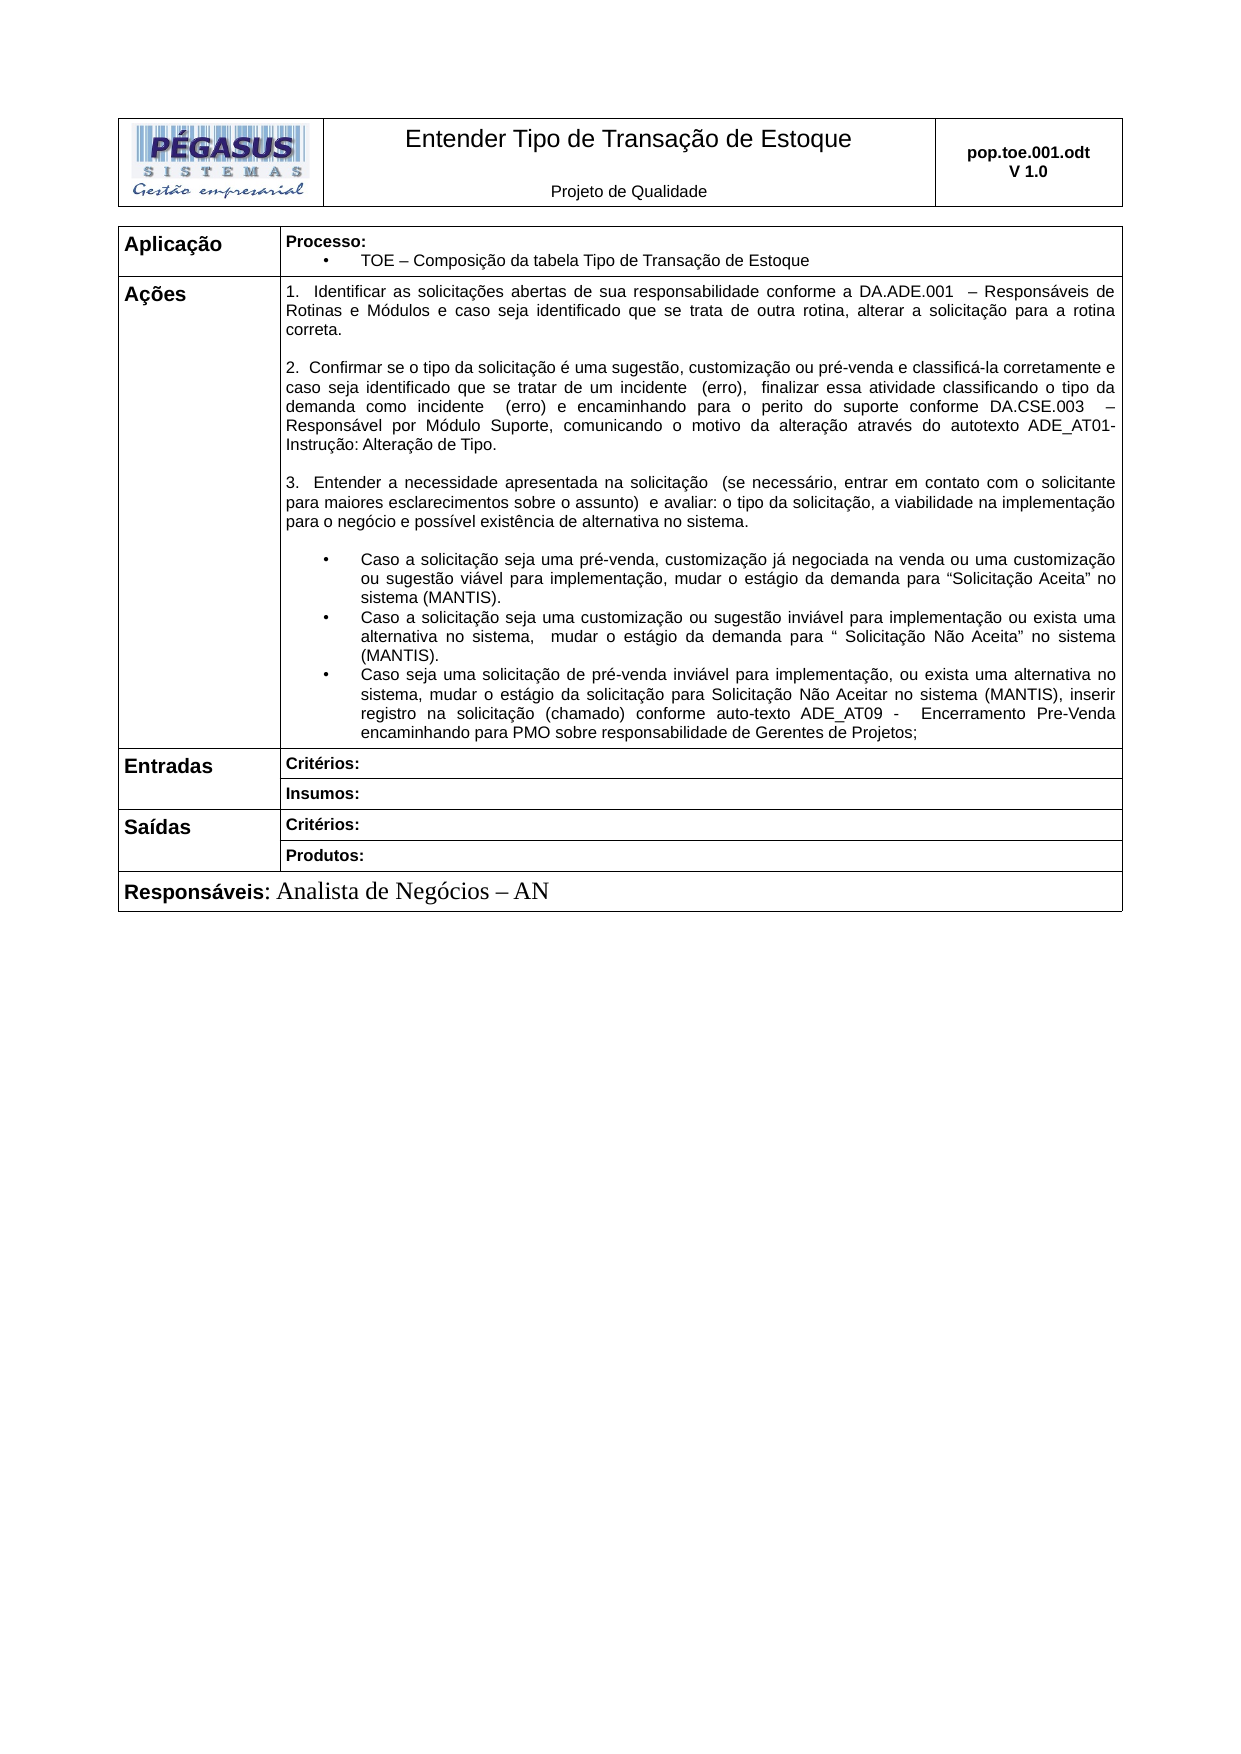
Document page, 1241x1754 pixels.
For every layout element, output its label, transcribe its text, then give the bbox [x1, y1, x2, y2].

table_cell Responsáveis: Analista de Negócios – AN [119, 872, 1122, 911]
table_cell Critérios: [281, 810, 1122, 840]
table_cell Critérios: [281, 749, 1122, 778]
table_cell Entradas [119, 749, 280, 809]
picture [131, 123, 310, 200]
table_cell Produtos: [281, 841, 1122, 871]
table_cell Insumos: [281, 779, 1122, 809]
table_header Aplicação [119, 227, 280, 276]
table_header Processo: TOE – Composição da tabela Tipo de Transação de Estoque [281, 227, 1122, 276]
table_cell 1. Identificar as solicitações abertas de sua responsabilidade conforme a DA.ADE.001 – Responsáveis de Rotinas e Módulos e caso seja identificado que se trata de outra rotina, alterar a solicitação para a rotina correta. 2. Confirmar se o tipo da solicitação é uma sugestão, customização ou pré-venda e classificá-la corretamente e caso seja identificado que se tratar de um incidente (erro), finalizar essa atividade classificando o tipo da demanda como incidente (erro) e encaminhando para o perito do suporte conforme DA.CSE.003 – Responsável por Módulo Suporte, comunicando o motivo da alteração através do autotexto ADE_AT01- Instrução: Alteração de Tipo. 3. Entender a necessidade apresentada na solicitação (se necessário, entrar em contato com o solicitante para maiores esclarecimentos sobre o assunto) e avaliar: o tipo da solicitação, a viabilidade na implementação para o negócio e possível existência de alternativa no sistema. Caso a solicitação seja uma pré-venda, customização já negociada na venda ou uma customização ou sugestão viável para implementação, mudar o estágio da demanda para “Solicitação Aceita” no sistema (MANTIS). Caso a solicitação seja uma customização ou sugestão inviável para implementação ou exista uma alternativa no sistema, mudar o estágio da demanda para “ Solicitação Não Aceita” no sistema (MANTIS). Caso seja uma solicitação de pré-venda inviável para implementação, ou exista uma alternativa no sistema, mudar o estágio da solicitação para Solicitação Não Aceitar no sistema (MANTIS), inserir registro na solicitação (chamado) conforme auto-texto ADE_AT09 - Encerramento Pre-Venda encaminhando para PMO sobre responsabilidade de Gerentes de Projetos; [281, 277, 1122, 748]
table_cell Saídas [119, 810, 280, 871]
table_cell Ações [119, 277, 280, 748]
